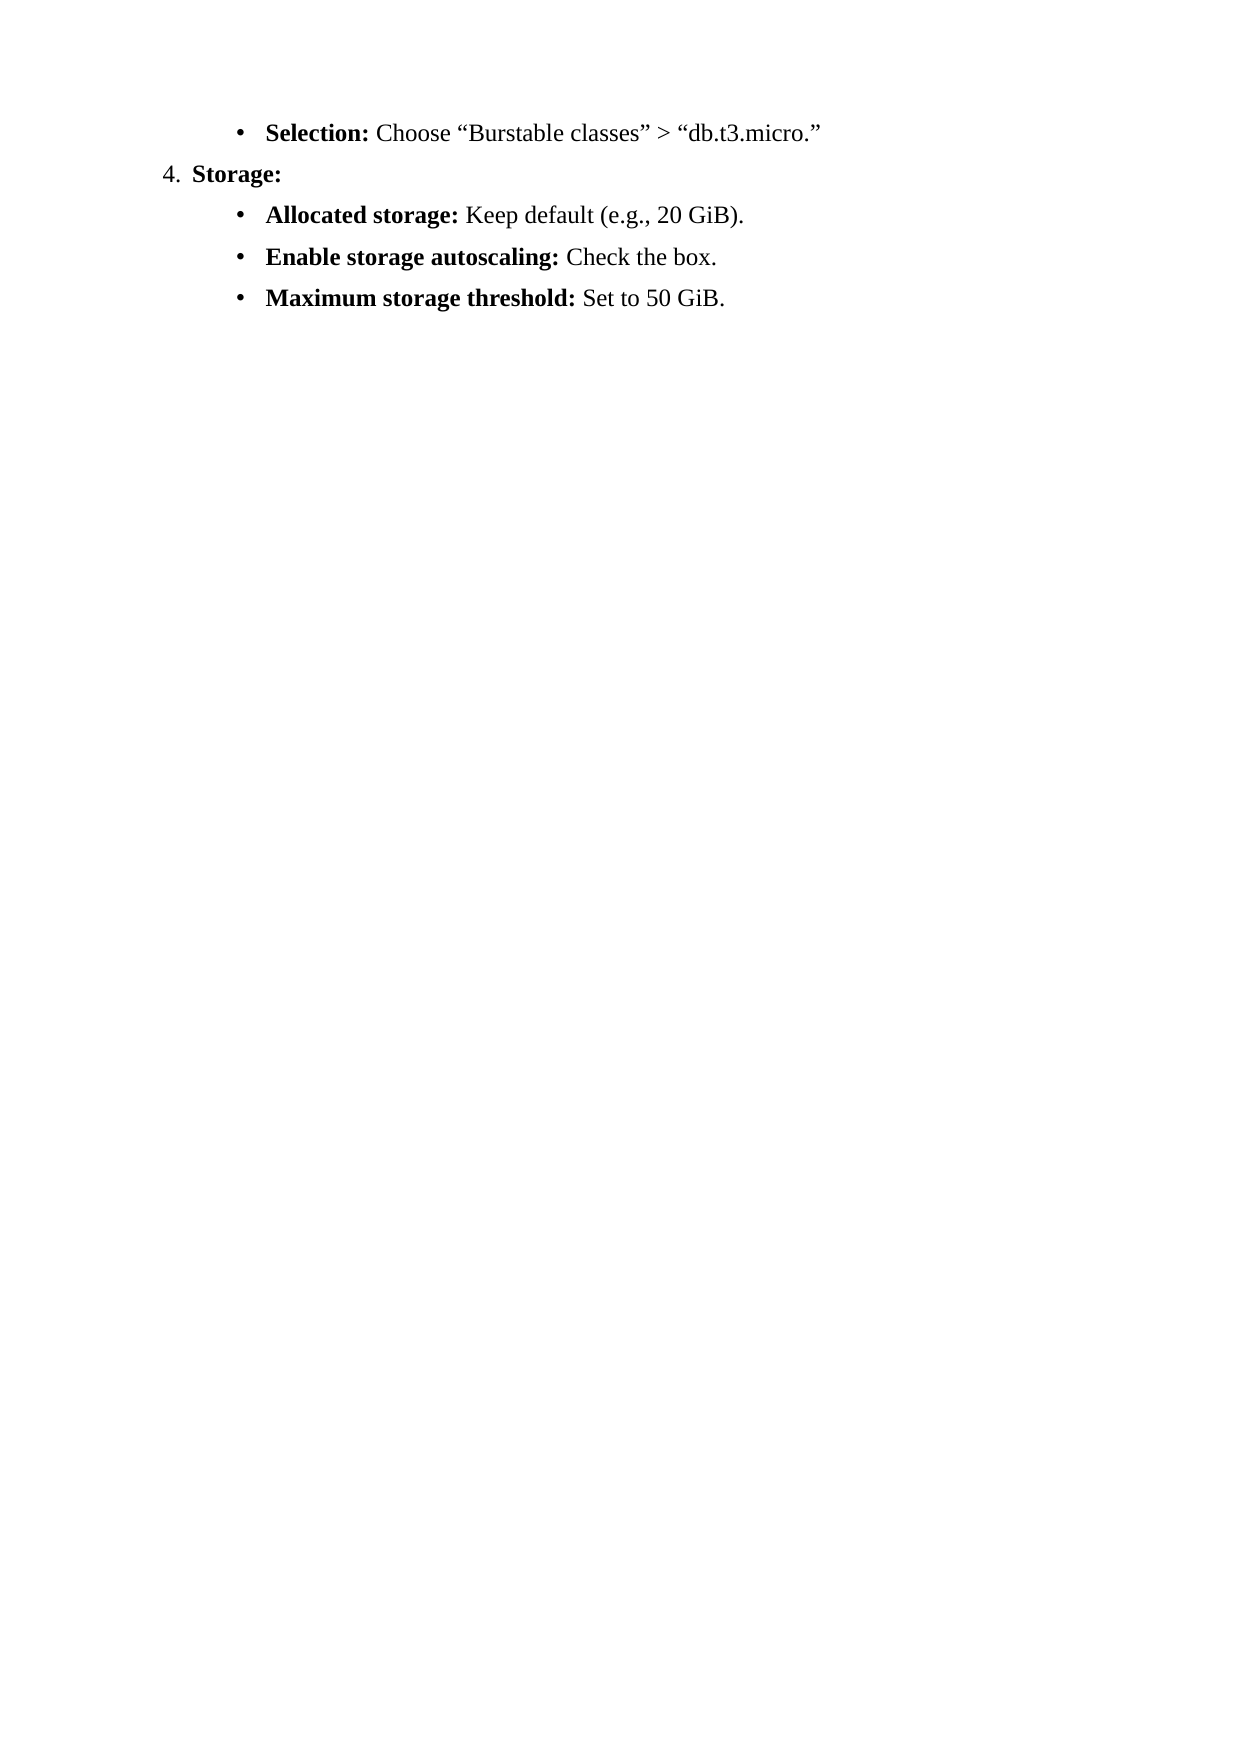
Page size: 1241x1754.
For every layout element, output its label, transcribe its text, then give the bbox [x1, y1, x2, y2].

text s [118, 324, 1122, 358]
list Allocated storage: Keep default (e.g., 20 GiB). [236, 201, 1122, 229]
list Selection: Choose “Burstable classes” > “db.t3.micro.” [236, 118, 1122, 147]
list Storage: [162, 159, 1122, 188]
list Maximum storage threshold: Set to 50 GiB. [236, 283, 1122, 312]
list Enable storage autoscaling: Check the box. [236, 242, 1122, 271]
